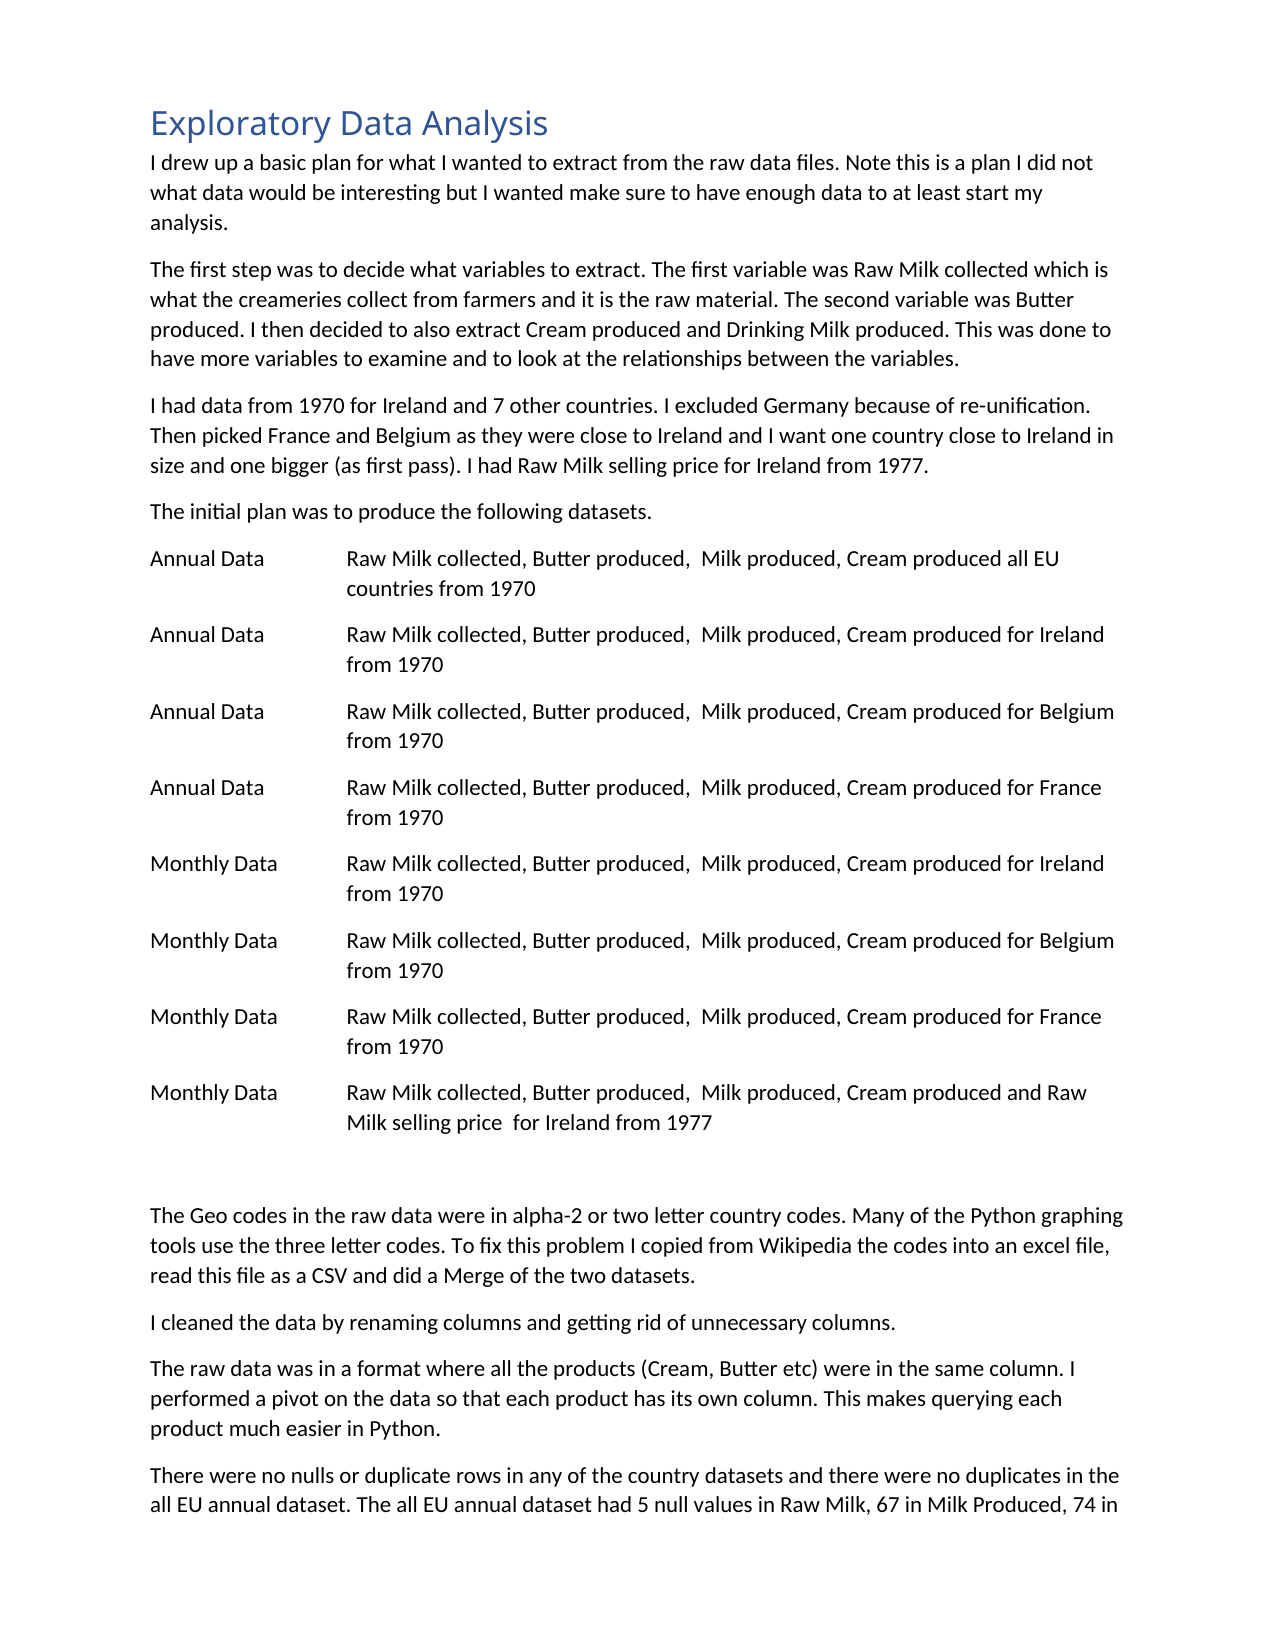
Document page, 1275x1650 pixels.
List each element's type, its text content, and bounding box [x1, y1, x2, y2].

text I cleaned the data by renaming columns and getting rid of unnecessary columns. [150, 1308, 1125, 1336]
table_cell Raw Milk collected, Butter produced, Milk produced, Cream produced and Raw Milk selling price for Ireland from 1977 [346, 1079, 1125, 1155]
table_cell Raw Milk collected, Butter produced, Milk produced, Cream produced for Belgium from 1970 [346, 926, 1125, 1002]
table_cell Annual Data [150, 620, 346, 697]
table_header Annual Data [150, 544, 346, 620]
table_cell Raw Milk collected, Butter produced, Milk produced, Cream produced for France from 1970 [346, 1002, 1125, 1078]
table_cell Raw Milk collected, Butter produced, Milk produced, Cream produced for Ireland from 1970 [346, 620, 1125, 697]
table_cell Raw Milk collected, Butter produced, Milk produced, Cream produced for Ireland from 1970 [346, 850, 1125, 926]
text The raw data was in a format where all the products (Cream, Butter etc) were in the same column. I performed a pivot on the data so that each product has its own column. This makes querying each product much easier in Python. [150, 1354, 1125, 1442]
table_cell Annual Data [150, 773, 346, 849]
table_cell Annual Data [150, 697, 346, 773]
table_cell Monthly Data [150, 850, 346, 926]
subtitle Exploratory Data Analysis [150, 100, 1125, 145]
text The initial plan was to produce the following datasets. [150, 497, 1125, 526]
text The Geo codes in the raw data were in alpha-2 or two letter country codes. Many of the Python graphing tools use the three letter codes. To fix this problem I copied from Wikipedia the codes into an excel file, read this file as a CSV and did a Merge of the two datasets. [150, 1201, 1125, 1289]
text I drew up a basic plan for what I wanted to extract from the raw data files. Note this is a plan I did not what data would be interesting but I wanted make sure to have enough data to at least start my analysis. [150, 148, 1125, 236]
table_cell Monthly Data [150, 926, 346, 1002]
table_cell Monthly Data [150, 1002, 346, 1078]
table_cell Raw Milk collected, Butter produced, Milk produced, Cream produced for France from 1970 [346, 773, 1125, 849]
text I had data from 1970 for Ireland and 7 other countries. I excluded Germany because of re-unification. Then picked France and Belgium as they were close to Ireland and I want one country close to Ireland in size and one bigger (as first pass). I had Raw Milk selling price for Ireland from 1977. [150, 391, 1125, 479]
table_cell Monthly Data [150, 1079, 346, 1155]
table_header Raw Milk collected, Butter produced, Milk produced, Cream produced all EU countries from 1970 [346, 544, 1125, 620]
table_cell Raw Milk collected, Butter produced, Milk produced, Cream produced for Belgium from 1970 [346, 697, 1125, 773]
text The first step was to decide what variables to extract. The first variable was Raw Milk collected which is what the creameries collect from farmers and it is the raw material. The second variable was Butter produced. I then decided to also extract Cream produced and Drinking Milk produced. This was done to have more variables to examine and to look at the relationships between the variables. [150, 255, 1125, 373]
text There were no nulls or duplicate rows in any of the country datasets and there were no duplicates in the all EU annual dataset. The all EU annual dataset had 5 null values in Raw Milk, 67 in Milk Produced, 74 in [150, 1461, 1125, 1519]
